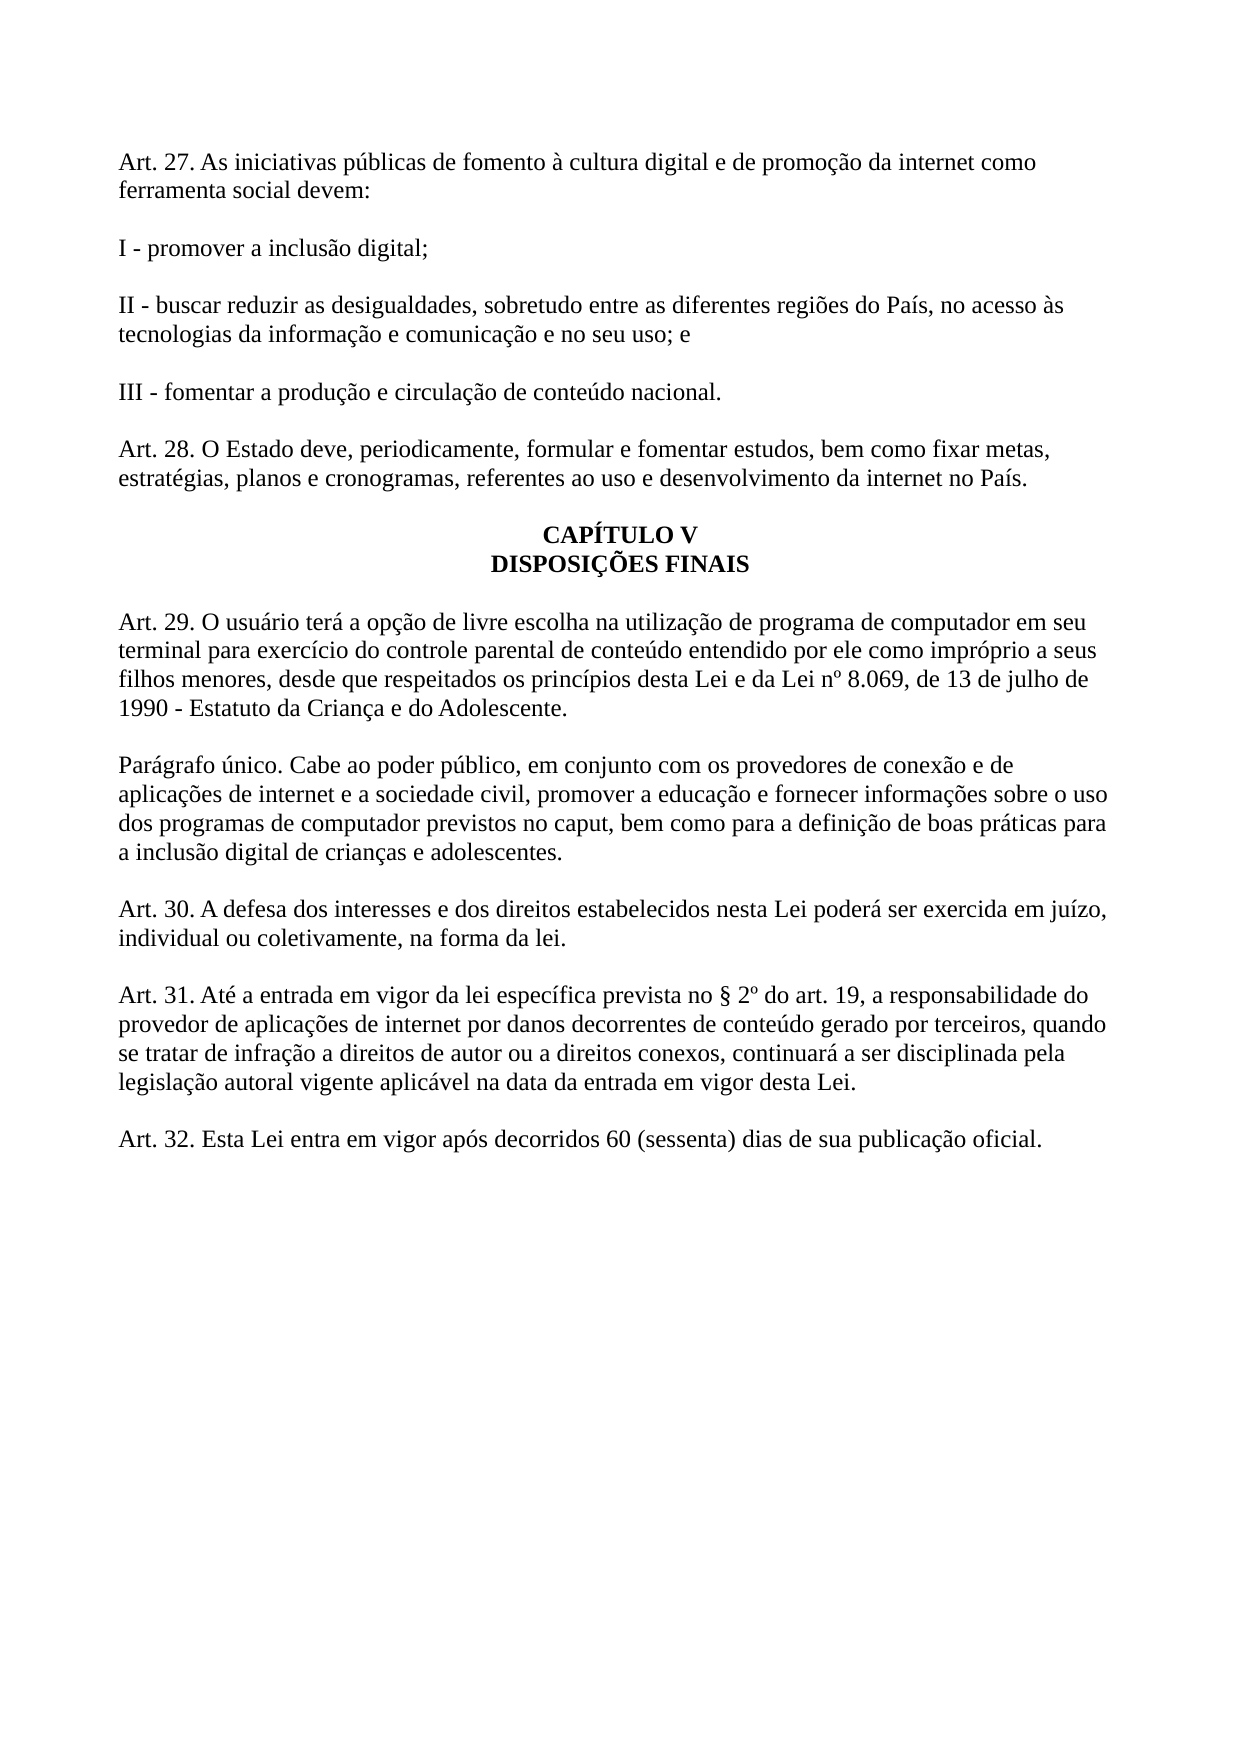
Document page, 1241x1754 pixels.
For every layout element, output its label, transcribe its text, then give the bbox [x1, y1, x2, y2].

text DISPOSIÇÕES FINAIS [118, 549, 1122, 578]
text CAPÍTULO V [118, 521, 1122, 549]
text III - fomentar a produção e circulação de conteúdo nacional. [118, 377, 1122, 406]
text Art. 29. O usuário terá a opção de livre escolha na utilização de programa de computador em seu terminal para exercício do controle parental de conteúdo entendido por ele como impróprio a seus filhos menores, desde que respeitados os princípios desta Lei e da Lei nº 8.069, de 13 de julho de 1990 - Estatuto da Criança e do Adolescente. [118, 607, 1122, 722]
text Art. 32. Esta Lei entra em vigor após decorridos 60 (sessenta) dias de sua publicação oficial. [118, 1124, 1122, 1153]
text Art. 31. Até a entrada em vigor da lei específica prevista no § 2º do art. 19, a responsabilidade do provedor de aplicações de internet por danos decorrentes de conteúdo gerado por terceiros, quando se tratar de infração a direitos de autor ou a direitos conexos, continuará a ser disciplinada pela legislação autoral vigente aplicável na data da entrada em vigor desta Lei. [118, 981, 1122, 1096]
text Art. 27. As iniciativas públicas de fomento à cultura digital e de promoção da internet como ferramenta social devem: [118, 147, 1122, 204]
text Art. 30. A defesa dos interesses e dos direitos estabelecidos nesta Lei poderá ser exercida em juízo, individual ou coletivamente, na forma da lei. [118, 894, 1122, 952]
text Art. 28. O Estado deve, periodicamente, formular e fomentar estudos, bem como fixar metas, estratégias, planos e cronogramas, referentes ao uso e desenvolvimento da internet no País. [118, 434, 1122, 492]
text I - promover a inclusão digital; [118, 233, 1122, 262]
text II - buscar reduzir as desigualdades, sobretudo entre as diferentes regiões do País, no acesso às tecnologias da informação e comunicação e no seu uso; e [118, 291, 1122, 348]
text Parágrafo único. Cabe ao poder público, em conjunto com os provedores de conexão e de aplicações de internet e a sociedade civil, promover a educação e fornecer informações sobre o uso dos programas de computador previstos no caput, bem como para a definição de boas práticas para a inclusão digital de crianças e adolescentes. [118, 751, 1122, 866]
